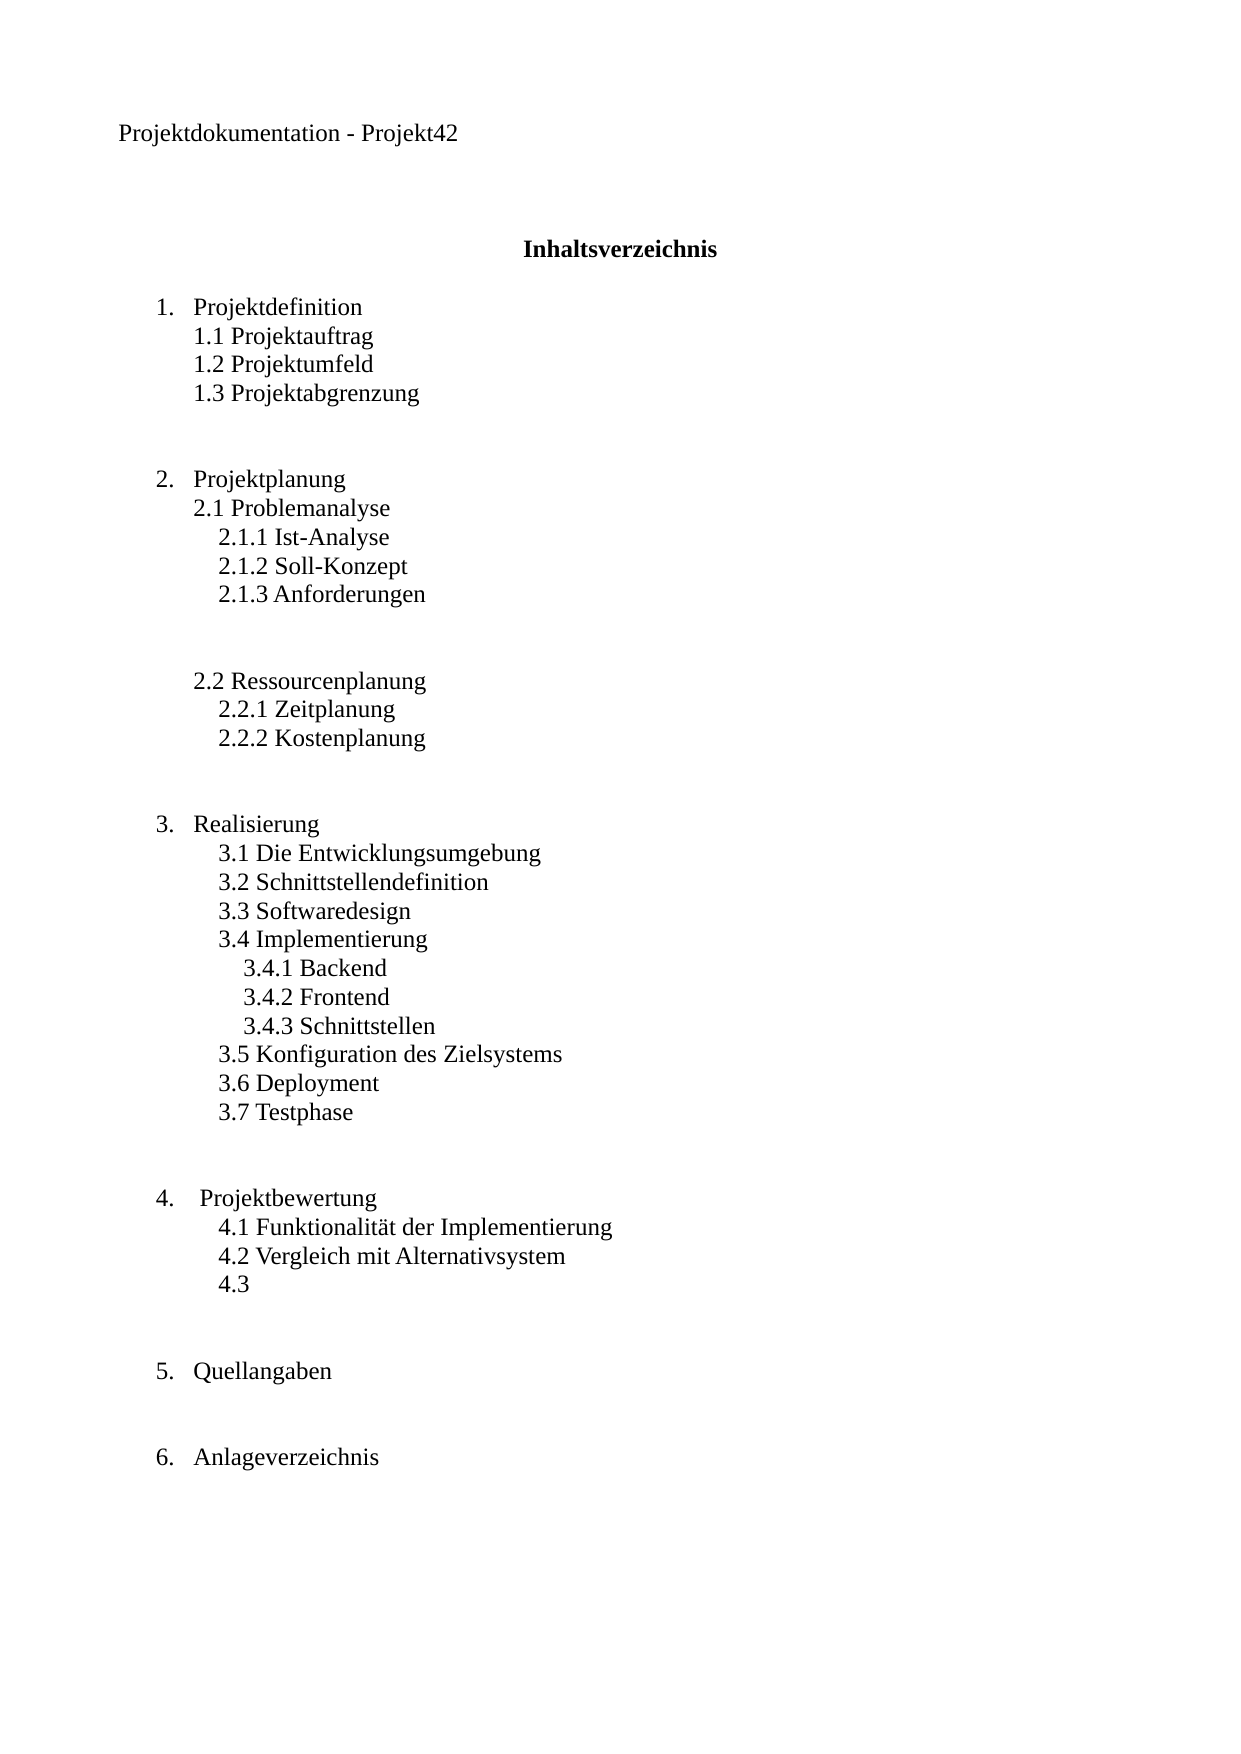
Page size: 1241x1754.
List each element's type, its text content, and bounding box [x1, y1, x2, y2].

list 3.3 Softwaredesign [156, 896, 1122, 924]
list 2.1.3 Anforderungen [156, 579, 1122, 608]
list 4.3 [156, 1269, 1122, 1298]
list Anlageverzeichnis [156, 1442, 1122, 1471]
list 1.2 Projektumfeld [156, 349, 1122, 378]
list 3.1 Die Entwicklungsumgebung [156, 838, 1122, 867]
list 2.2.1 Zeitplanung [156, 694, 1122, 723]
list 1.3 Projektabgrenzung [156, 378, 1122, 407]
list Projektbewertung [156, 1183, 1122, 1212]
list 3.6 Deployment [156, 1068, 1122, 1097]
list 3.4.2 Frontend [156, 982, 1122, 1011]
list 4.2 Vergleich mit Alternativsystem [156, 1241, 1122, 1269]
list 2.2 Ressourcenplanung [156, 666, 1122, 694]
list Realisierung [156, 809, 1122, 838]
list 3.2 Schnittstellendefinition [156, 867, 1122, 896]
list 3.5 Konfiguration des Zielsystems [156, 1039, 1122, 1068]
list 3.7 Testphase [156, 1097, 1122, 1126]
list 2.2.2 Kostenplanung [156, 723, 1122, 752]
list Projektdefinition [156, 292, 1122, 321]
list 3.4.1 Backend [156, 953, 1122, 982]
list 1.1 Projektauftrag [156, 321, 1122, 349]
list 2.1.2 Soll-Konzept [156, 551, 1122, 579]
text Inhaltsverzeichnis [118, 234, 1122, 263]
list Quellangaben [156, 1356, 1122, 1384]
list 2.1.1 Ist-Analyse [156, 522, 1122, 551]
list 2.1 Problemanalyse [156, 493, 1122, 522]
list 3.4.3 Schnittstellen [156, 1011, 1122, 1039]
list Projektplanung [156, 464, 1122, 493]
list 3.4 Implementierung [156, 924, 1122, 953]
list 4.1 Funktionalität der Implementierung [156, 1212, 1122, 1241]
